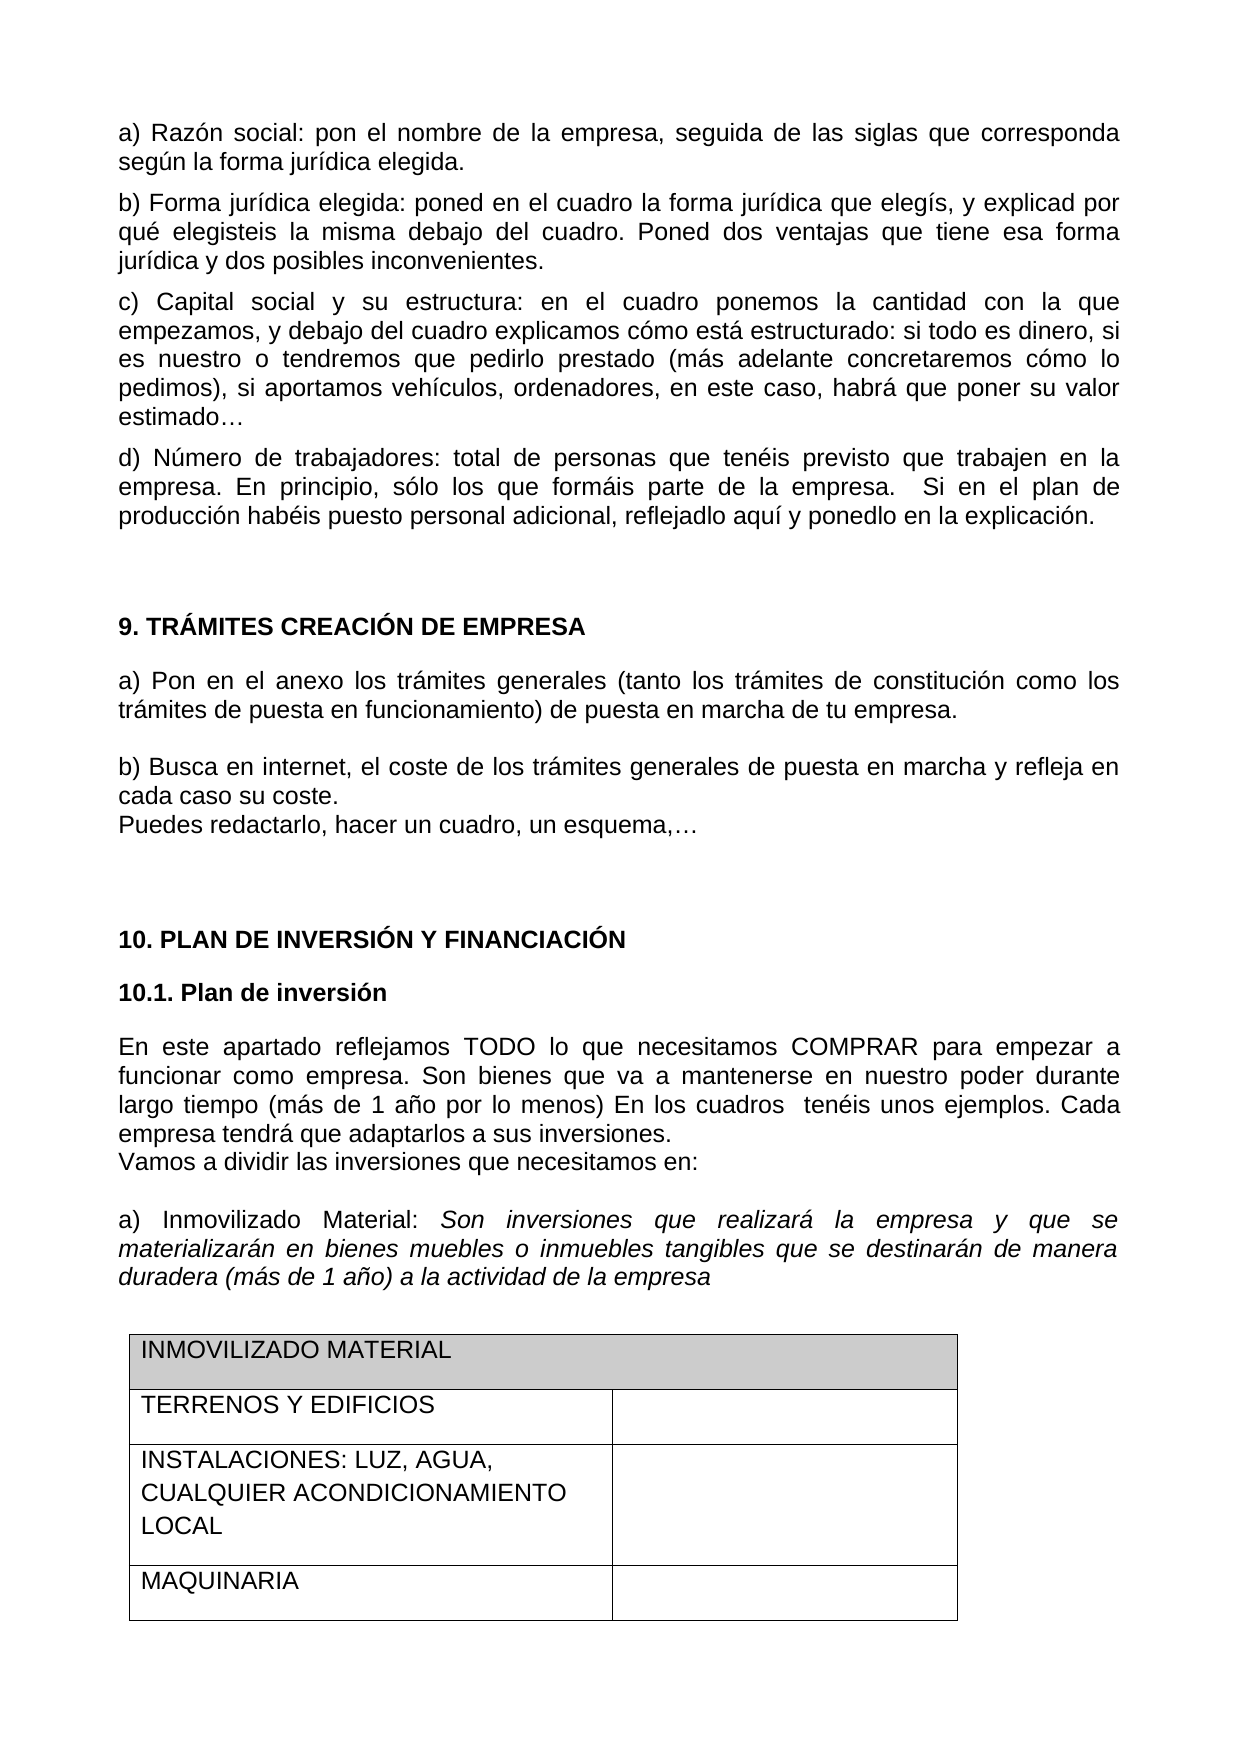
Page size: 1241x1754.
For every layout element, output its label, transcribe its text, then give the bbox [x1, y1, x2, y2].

table_cell INSTALACIONES: LUZ, AGUA, CUALQUIER ACONDICIONAMIENTO LOCAL [130, 1445, 612, 1565]
text d) Número de trabajadores: total de personas que tenéis previsto que trabajen en la empresa. En principio, sólo los que formáis parte de la empresa. Si en el plan de producción habéis puesto personal adicional, reflejadlo aquí y ponedlo en la explicación. [118, 443, 1122, 529]
text 10.1. Plan de inversión [118, 978, 1122, 1007]
text b) Busca en internet, el coste de los trámites generales de puesta en marcha y refleja en cada caso su coste. [118, 752, 1122, 809]
text Puedes redactarlo, hacer un cuadro, un esquema,… [118, 809, 1122, 838]
table_cell [613, 1445, 957, 1565]
text a) Inmovilizado Material: Son inversiones que realizará la empresa y que se materializarán en bienes muebles o inmuebles tangibles que se destinarán de manera duradera (más de 1 año) a la actividad de la empresa [118, 1205, 1122, 1291]
table_cell [613, 1390, 957, 1444]
text c) Capital social y su estructura: en el cuadro ponemos la cantidad con la que empezamos, y debajo del cuadro explicamos cómo está estructurado: si todo es dinero, si es nuestro o tendremos que pedirlo prestado (más adelante concretaremos cómo lo pedimos), si aportamos vehículos, ordenadores, en este caso, habrá que poner su valor estimado… [118, 287, 1122, 431]
table_header INMOVILIZADO MATERIAL [130, 1335, 957, 1389]
text 9. TRÁMITES CREACIÓN DE EMPRESA [118, 612, 1122, 641]
text Vamos a dividir las inversiones que necesitamos en: [118, 1147, 1122, 1176]
table_cell MAQUINARIA [130, 1566, 612, 1620]
table_cell TERRENOS Y EDIFICIOS [130, 1390, 612, 1444]
text 10. PLAN DE INVERSIÓN Y FINANCIACIÓN [118, 924, 1122, 953]
table_cell [613, 1566, 957, 1620]
text b) Forma jurídica elegida: poned en el cuadro la forma jurídica que elegís, y explicad por qué elegisteis la misma debajo del cuadro. Poned dos ventajas que tiene esa forma jurídica y dos posibles inconvenientes. [118, 188, 1122, 274]
text a) Razón social: pon el nombre de la empresa, seguida de las siglas que corresponda según la forma jurídica elegida. [118, 118, 1122, 176]
text a) Pon en el anexo los trámites generales (tanto los trámites de constitución como los trámites de puesta en funcionamiento) de puesta en marcha de tu empresa. [118, 666, 1122, 723]
text En este apartado reflejamos TODO lo que necesitamos COMPRAR para empezar a funcionar como empresa. Son bienes que va a mantenerse en nuestro poder durante largo tiempo (más de 1 año por lo menos) En los cuadros tenéis unos ejemplos. Cada empresa tendrá que adaptarlos a sus inversiones. [118, 1032, 1122, 1147]
